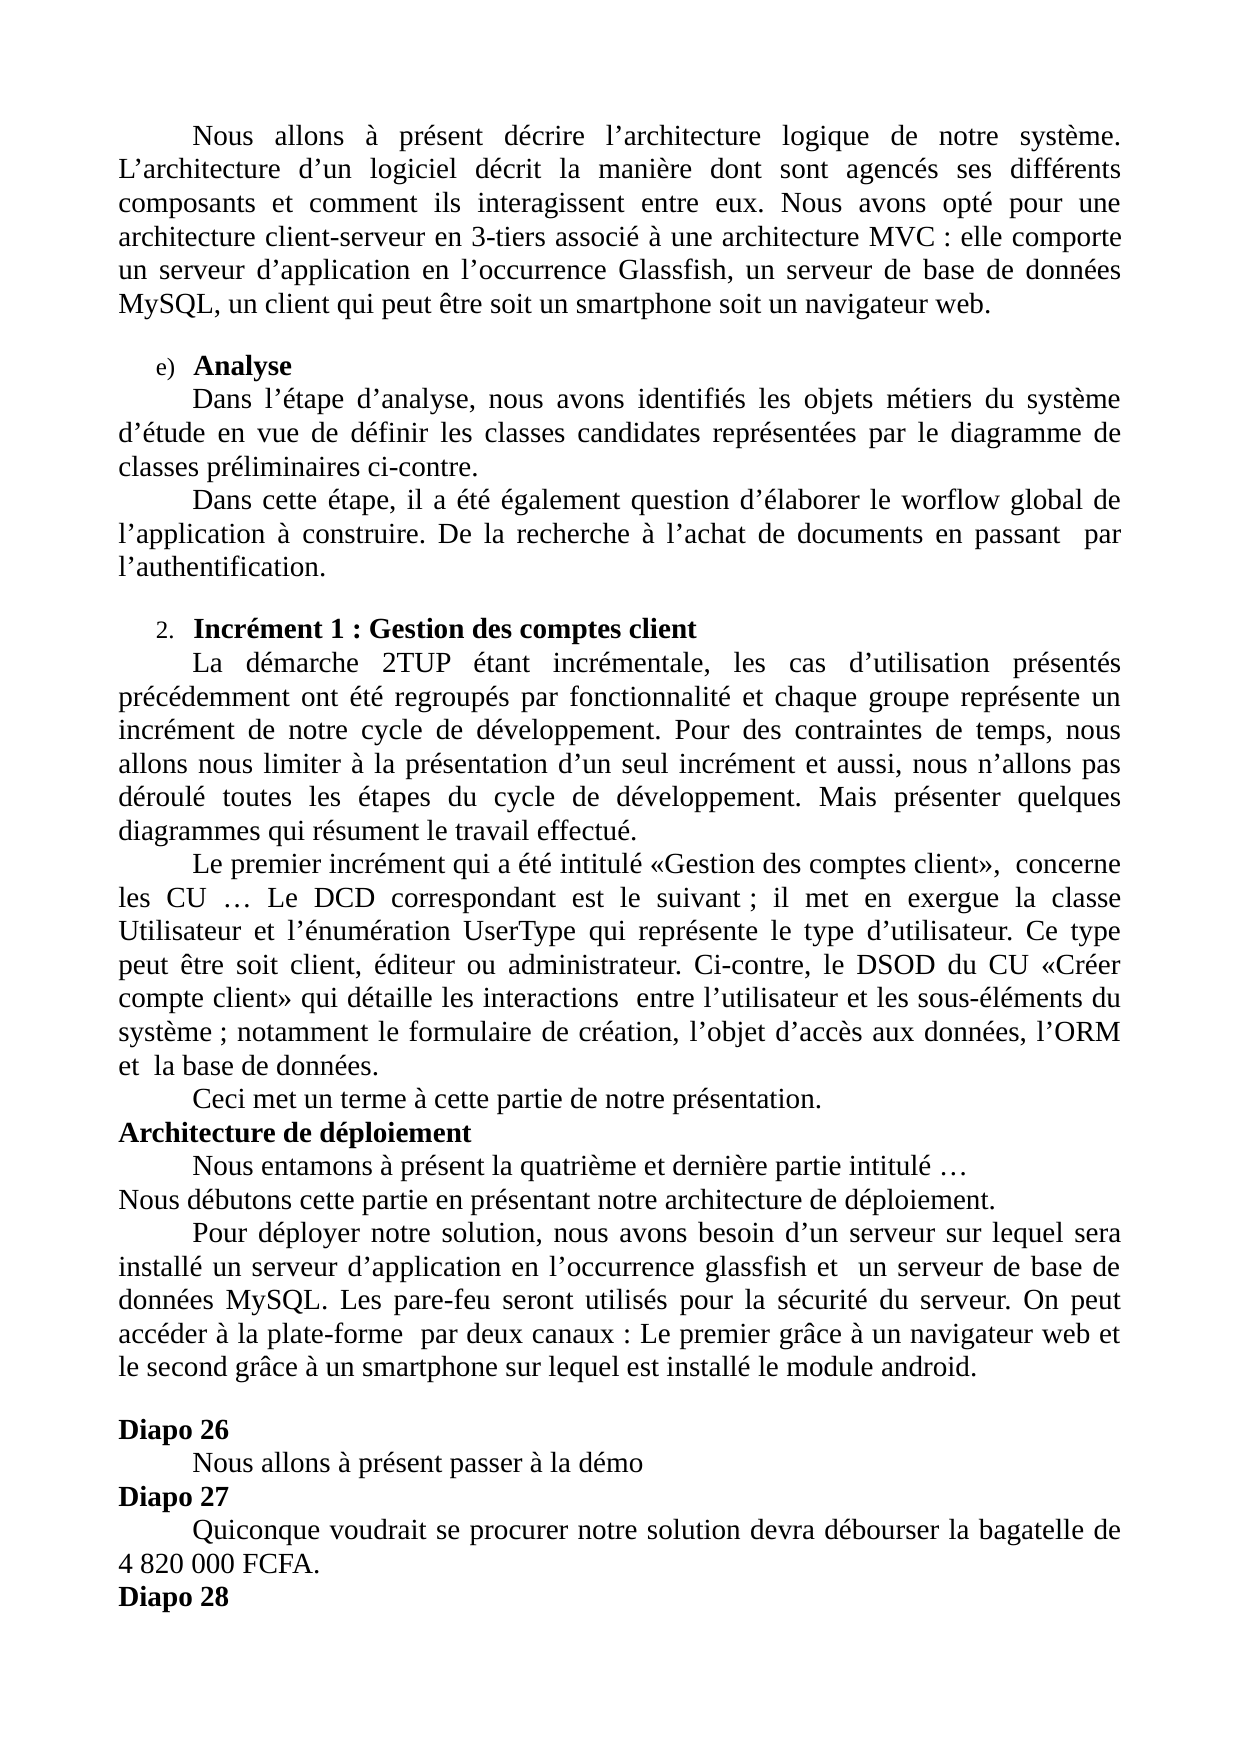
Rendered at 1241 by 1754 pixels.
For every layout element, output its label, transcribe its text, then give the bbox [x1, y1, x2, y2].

text Le premier incrément qui a été intitulé «Gestion des comptes client», concerne les CU … Le DCD correspondant est le suivant ; il met en exergue la classe Utilisateur et l’énumération UserType qui représente le type d’utilisateur. Ce type peut être soit client, éditeur ou administrateur. Ci-contre, le DSOD du CU «Créer compte client» qui détaille les interactions entre l’utilisateur et les sous-éléments du système ; notamment le formulaire de création, l’objet d’accès aux données, l’ORM et la base de données. [118, 846, 1122, 1081]
text Nous allons à présent décrire l’architecture logique de notre système. L’architecture d’un logiciel décrit la manière dont sont agencés ses différents composants et comment ils interagissent entre eux. Nous avons opté pour une architecture client-serveur en 3-tiers associé à une architecture MVC : elle comporte un serveur d’application en l’occurrence Glassfish, un serveur de base de données MySQL, un client qui peut être soit un smartphone soit un navigateur web. [118, 118, 1122, 319]
text Nous allons à présent passer à la démo [118, 1445, 1122, 1479]
text Dans l’étape d’analyse, nous avons identifiés les objets métiers du système d’étude en vue de définir les classes candidates représentées par le diagramme de classes préliminaires ci-contre. [118, 382, 1122, 482]
text Quiconque voudrait se procurer notre solution devra débourser la bagatelle de 4 820 000 FCFA. [118, 1512, 1122, 1579]
text La démarche 2TUP étant incrémentale, les cas d’utilisation présentés précédemment ont été regroupés par fonctionnalité et chaque groupe représente un incrément de notre cycle de développement. Pour des contraintes de temps, nous allons nous limiter à la présentation d’un seul incrément et aussi, nous n’allons pas déroulé toutes les étapes du cycle de développement. Mais présenter quelques diagrammes qui résument le travail effectué. [118, 645, 1122, 846]
text Architecture de déploiement [118, 1115, 1122, 1148]
text Nous entamons à présent la quatrième et dernière partie intitulé … [118, 1148, 1122, 1182]
text Ceci met un terme à cette partie de notre présentation. [118, 1081, 1122, 1115]
text Diapo 27 [118, 1479, 1122, 1512]
text Diapo 28 [118, 1579, 1122, 1613]
list Incrément 1 : Gestion des comptes client [156, 612, 1122, 645]
text Nous débutons cette partie en présentant notre architecture de déploiement. [118, 1182, 1122, 1215]
text Dans cette étape, il a été également question d’élaborer le worflow global de l’application à construire. De la recherche à l’achat de documents en passant par l’authentification. [118, 482, 1122, 583]
list Analyse [156, 348, 1122, 382]
text Pour déployer notre solution, nous avons besoin d’un serveur sur lequel sera installé un serveur d’application en l’occurrence glassfish et un serveur de base de données MySQL. Les pare-feu seront utilisés pour la sécurité du serveur. On peut accéder à la plate-forme par deux canaux : Le premier grâce à un navigateur web et le second grâce à un smartphone sur lequel est installé le module android. [118, 1215, 1122, 1383]
text Diapo 26 [118, 1412, 1122, 1445]
